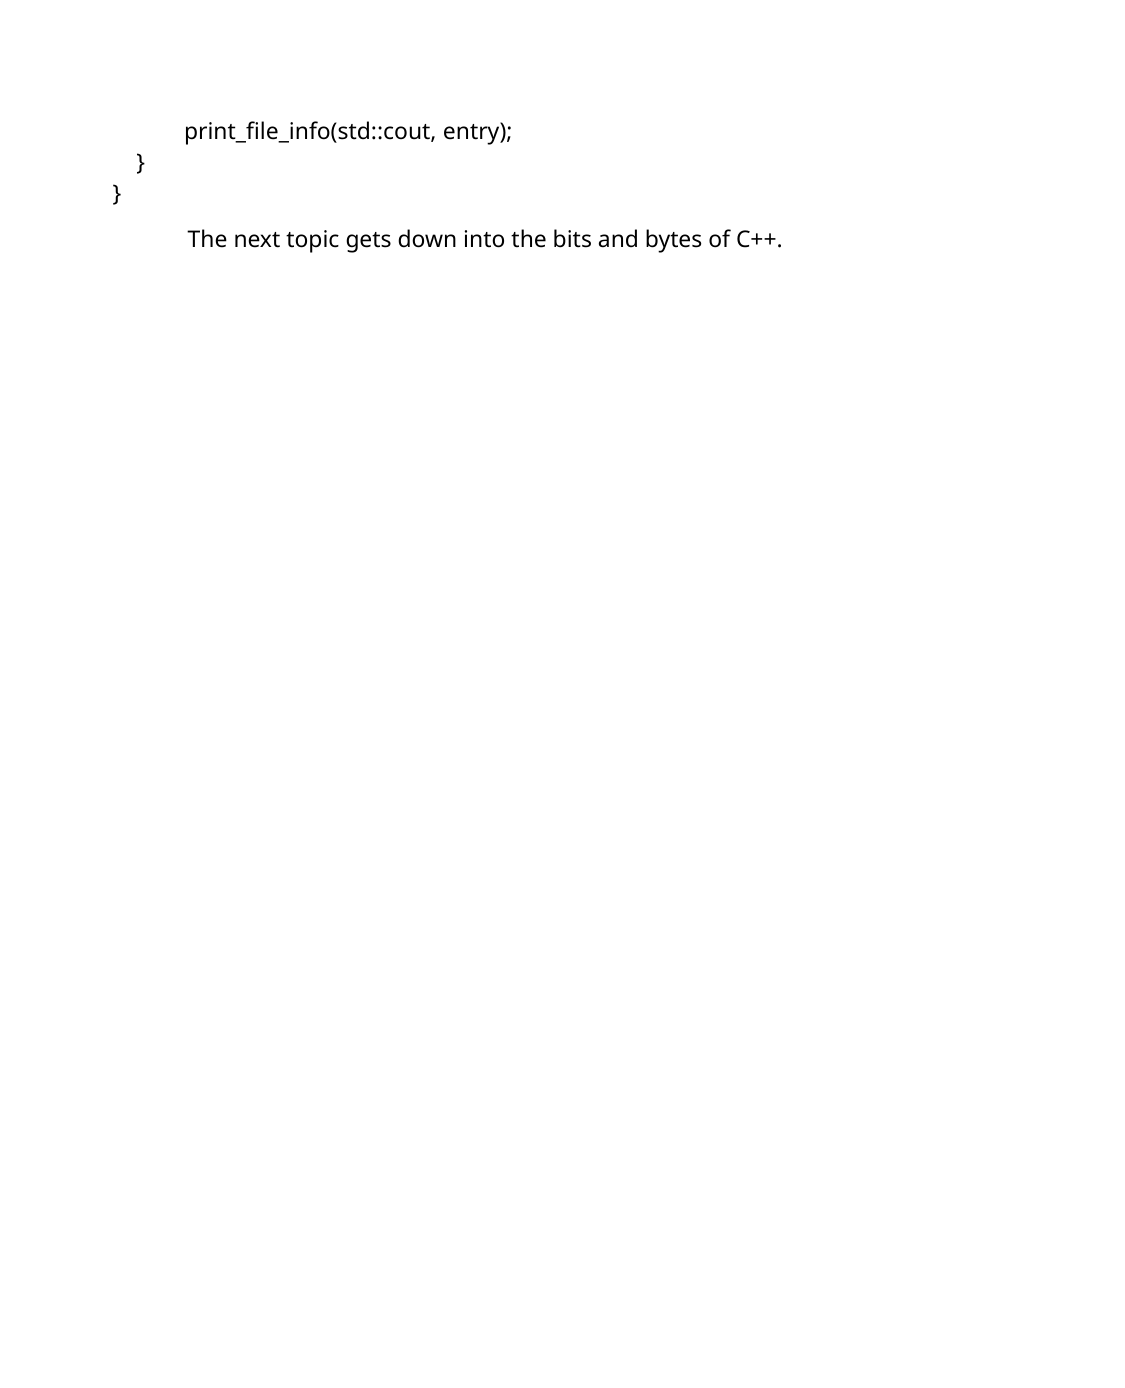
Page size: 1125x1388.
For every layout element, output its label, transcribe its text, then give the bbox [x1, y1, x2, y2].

text print_file_info(std::cout, entry); [112, 115, 1012, 146]
text } [112, 146, 1012, 177]
text } [112, 177, 1012, 208]
text The next topic gets down into the bits and bytes of C++. [112, 221, 1012, 254]
